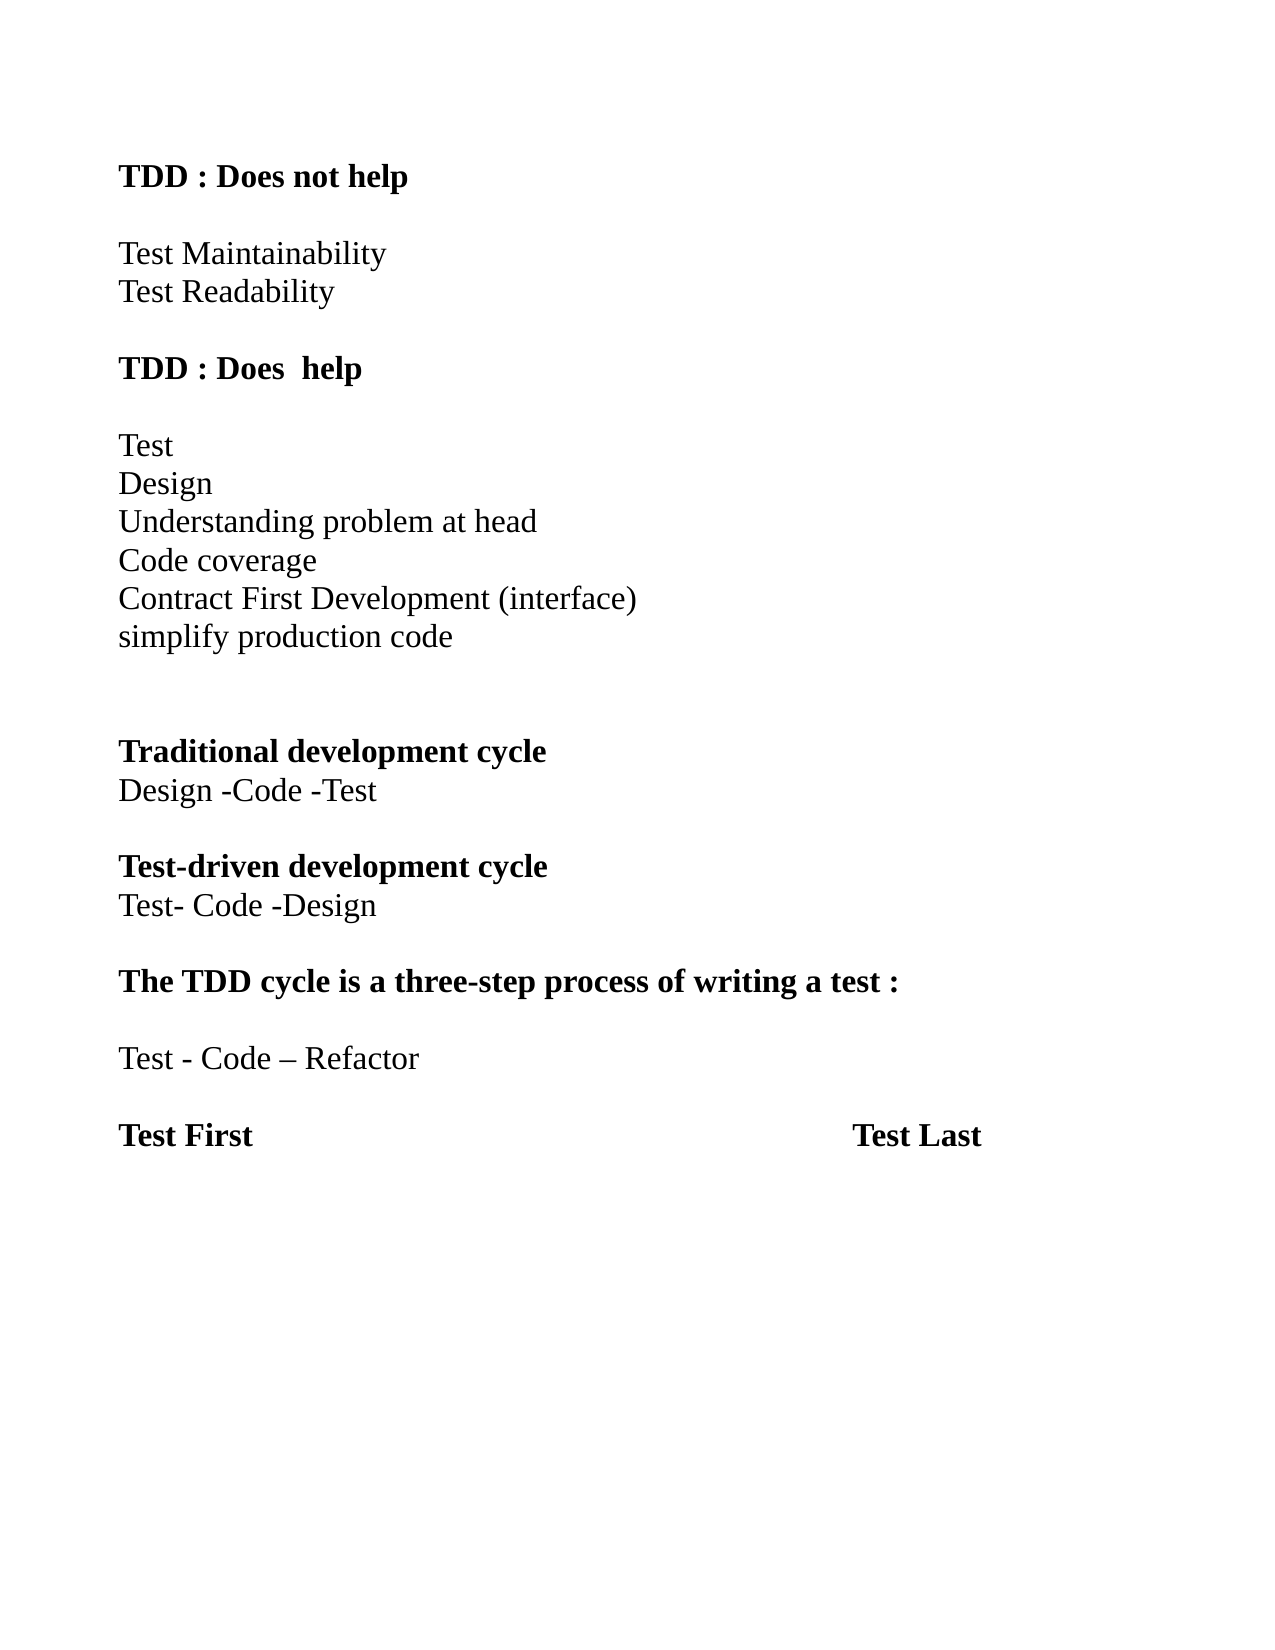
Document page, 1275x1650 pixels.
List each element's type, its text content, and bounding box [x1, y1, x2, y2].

text Test- Code -Design [118, 885, 1157, 923]
text Code coverage [118, 540, 1157, 578]
text The TDD cycle is a three-step process of writing a test : [118, 961, 1157, 1000]
text TDD : Does not help [118, 156, 1157, 195]
text Test-driven development cycle [118, 846, 1157, 885]
text Test - Code – Refactor [118, 1038, 1157, 1076]
text TDD : Does help [118, 348, 1157, 386]
text Contract First Development (interface) [118, 578, 1157, 616]
text Test [118, 425, 1157, 463]
text simplify production code [118, 616, 1157, 655]
text Test Readability [118, 271, 1157, 310]
text Design -Code -Test [118, 770, 1157, 808]
text Test Maintainability [118, 233, 1157, 271]
text Design [118, 463, 1157, 501]
text Understanding problem at head [118, 501, 1157, 540]
text Traditional development cycle [118, 731, 1157, 770]
text Test First Test Last [118, 1115, 1157, 1153]
